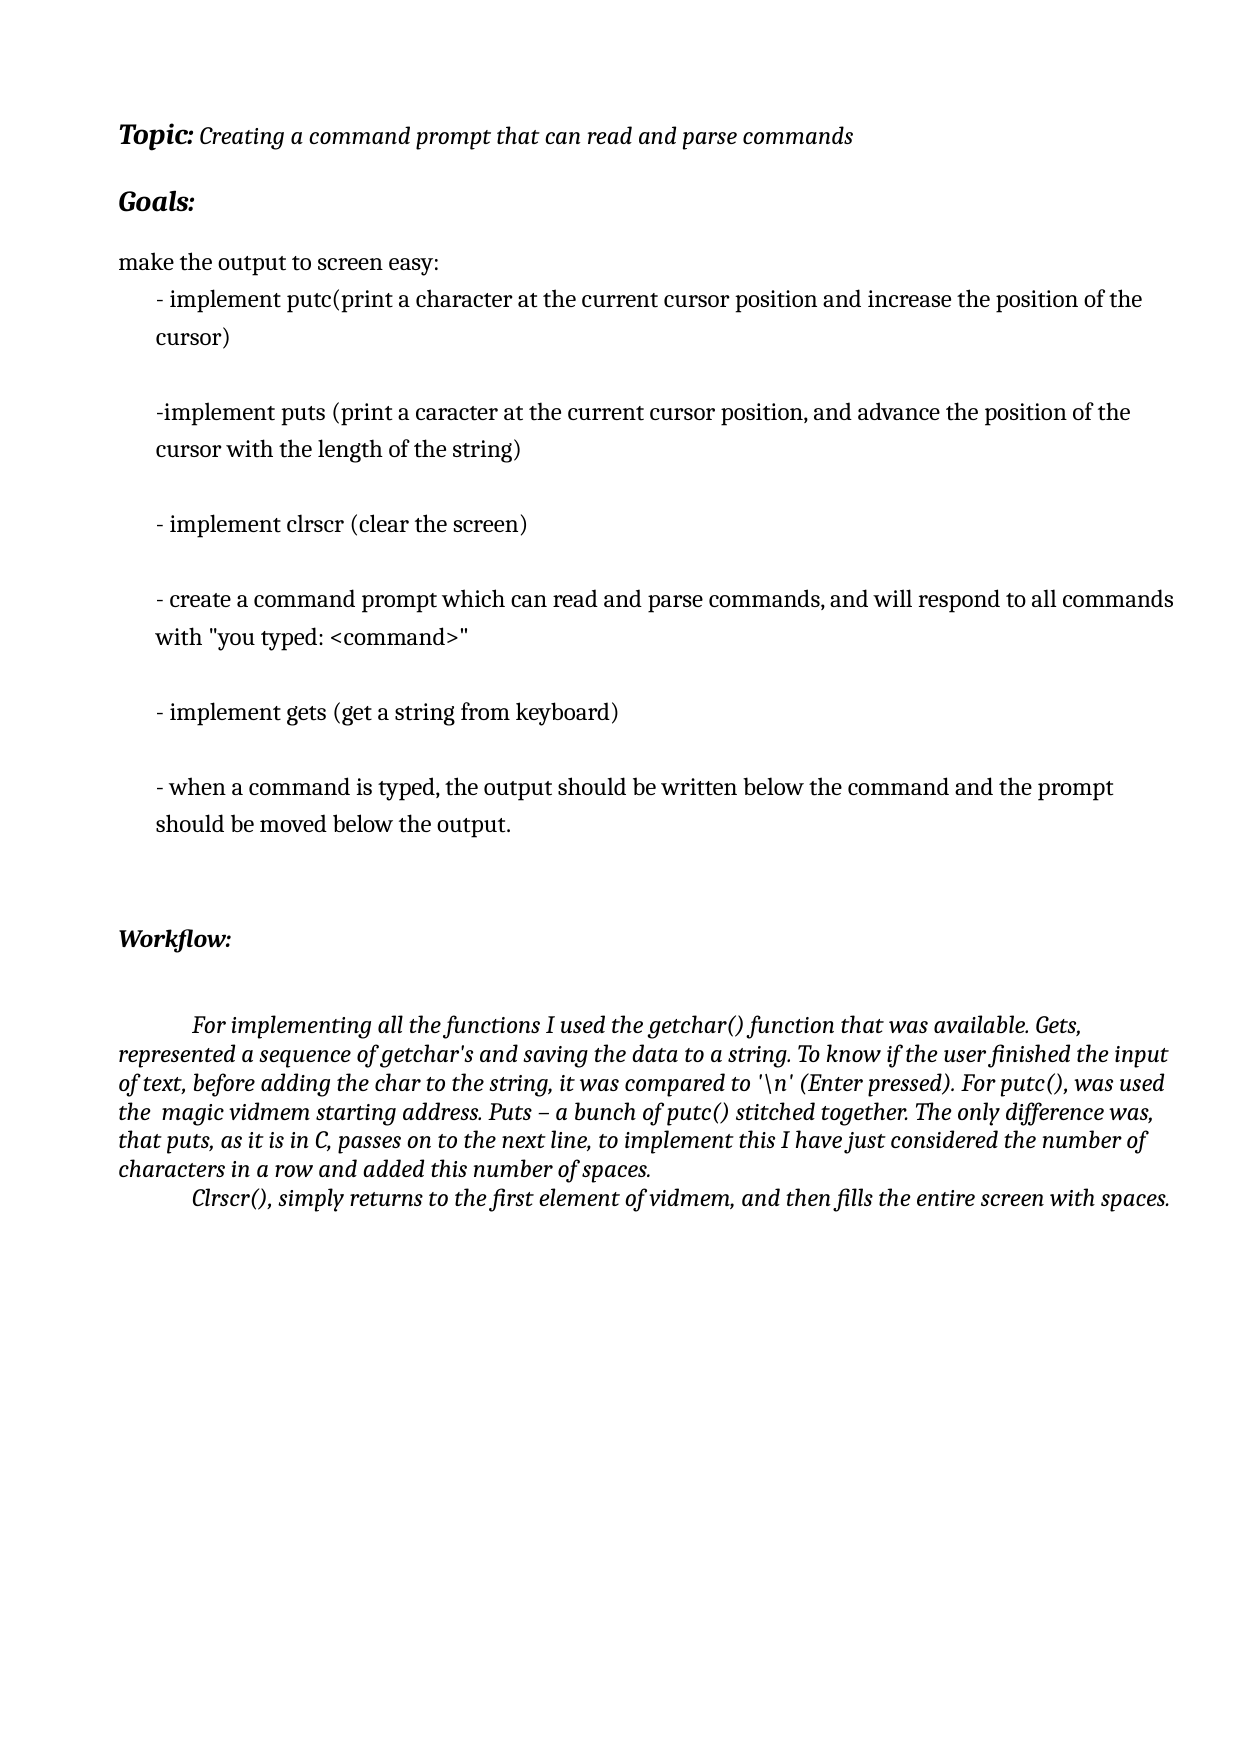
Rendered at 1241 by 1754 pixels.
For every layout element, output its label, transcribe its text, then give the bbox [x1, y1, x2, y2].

list - implement putc(print a character at the current cursor position and increase the position of the cursor) [118, 276, 1181, 351]
text make the output to screen easy: [118, 247, 1181, 276]
list - implement clrscr (clear the screen) [118, 501, 1181, 539]
text Goals: [118, 185, 1181, 219]
text For implementing all the functions I used the getchar() function that was available. Gets, represented a sequence of getchar's and saving the data to a string. To know if the user finished the input of text, before adding the char to the string, it was compared to '\n' (Enter pressed). For putc(), was used the magic vidmem starting address. Puts – a bunch of putc() stitched together. The only difference was, that puts, as it is in C, passes on to the next line, to implement this I have just considered the number of characters in a row and added this number of spaces. [118, 1011, 1181, 1184]
text Clrscr(), simply returns to the first element of vidmem, and then fills the entire screen with spaces. [118, 1184, 1181, 1212]
list - when a command is typed, the output should be written below the command and the prompt should be moved below the output. [118, 764, 1181, 839]
list - implement gets (get a string from keyboard) [118, 689, 1181, 726]
list -implement puts (print a caracter at the current cursor position, and advance the position of the cursor with the length of the string) [118, 389, 1181, 464]
text Topic: Creating a command prompt that can read and parse commands [118, 118, 1181, 152]
text Workflow: [118, 925, 1181, 954]
list - create a command prompt which can read and parse commands, and will respond to all commands with "you typed: <command>" [118, 576, 1181, 651]
